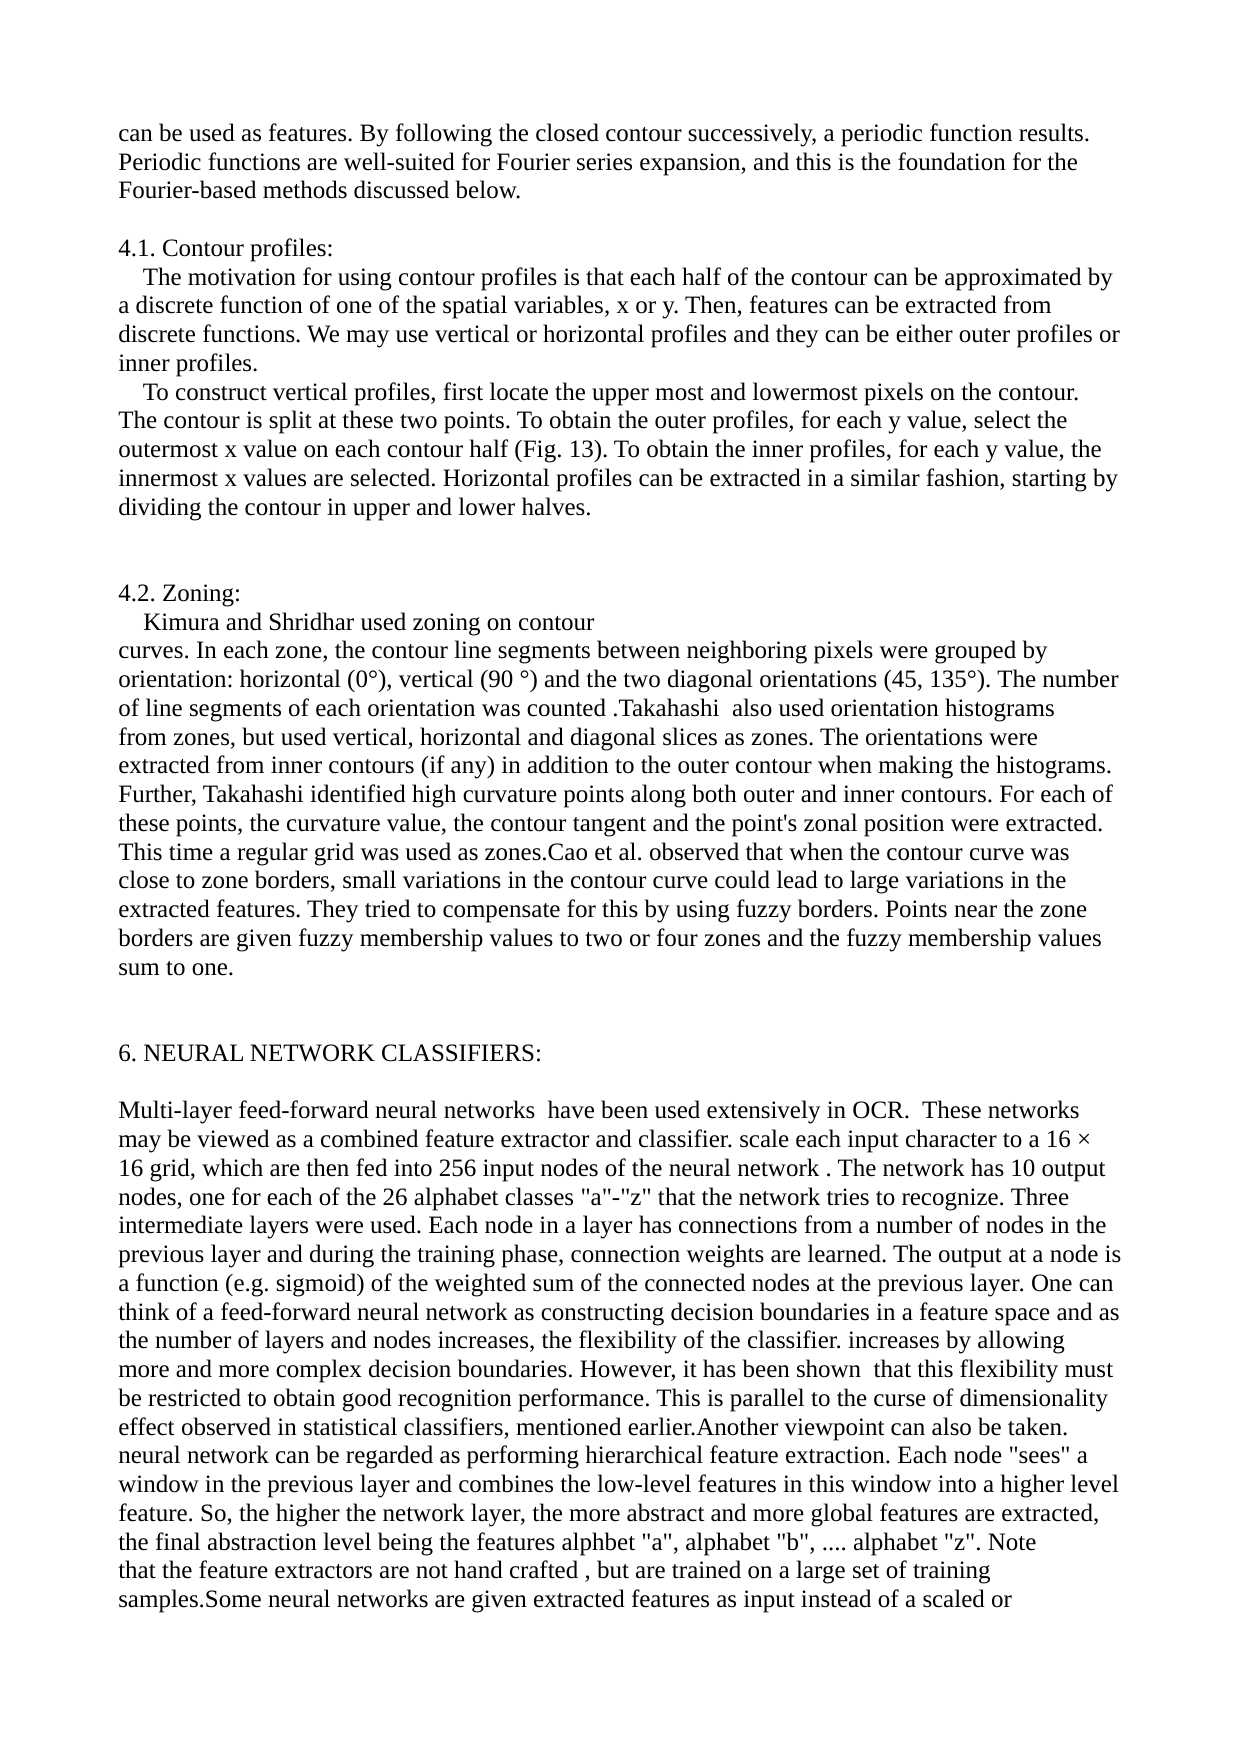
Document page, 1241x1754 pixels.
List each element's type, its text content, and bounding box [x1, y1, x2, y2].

text curves. In each zone, the contour line segments between neighboring pixels were grouped by orientation: horizontal (0°), vertical (90 °) and the two diagonal orientations (45, 135°). The number of line segments of each orientation was counted .Takahashi also used orientation histograms [118, 636, 1122, 722]
text Multi-layer feed-forward neural networks have been used extensively in OCR. These networks may be viewed as a combined feature extractor and classifier. scale each input character to a 16 × 16 grid, which are then fed into 256 input nodes of the neural network . The network has 10 output nodes, one for each of the 26 alphabet classes "a"-"z" that the network tries to recognize. Three intermediate layers were used. Each node in a layer has connections from a number of nodes in the previous layer and during the training phase, connection weights are learned. The output at a node is a function (e.g. sigmoid) of the weighted sum of the connected nodes at the previous layer. One can think of a feed-forward neural network as constructing decision boundaries in a feature space and as the number of layers and nodes increases, the flexibility of the classifier. increases by allowing more and more complex decision boundaries. However, it has been shown that this flexibility must be restricted to obtain good recognition performance. This is parallel to the curse of dimensionality effect observed in statistical classifiers, mentioned earlier.Another viewpoint can also be taken. neural network can be regarded as performing hierarchical feature extraction. Each node "sees" a window in the previous layer and combines the low-level features in this window into a higher level feature. So, the higher the network layer, the more abstract and more global features are extracted, the final abstraction level being the features alphbet "a", alphabet "b", .... alphabet "z". Note [118, 1096, 1122, 1556]
text extracted features. They tried to compensate for this by using fuzzy borders. Points near the zone borders are given fuzzy membership values to two or four zones and the fuzzy membership values sum to one. [118, 894, 1122, 981]
text can be used as features. By following the closed contour successively, a periodic function results. Periodic functions are well-suited for Fourier series expansion, and this is the foundation for the Fourier-based methods discussed below. [118, 118, 1122, 204]
text 4.1. Contour profiles: [118, 233, 1122, 262]
text 4.2. Zoning: [118, 578, 1122, 607]
text The motivation for using contour profiles is that each half of the contour can be approximated by a discrete function of one of the spatial variables, x or y. Then, features can be extracted from discrete functions. We may use vertical or horizontal profiles and they can be either outer profiles or inner profiles. [118, 262, 1122, 377]
text Further, Takahashi identified high curvature points along both outer and inner contours. For each of these points, the curvature value, the contour tangent and the point's zonal position were extracted. This time a regular grid was used as zones.Cao et al. observed that when the contour curve was close to zone borders, small variations in the contour curve could lead to large variations in the [118, 779, 1122, 894]
text Kimura and Shridhar used zoning on contour [118, 607, 1122, 636]
text To construct vertical profiles, first locate the upper most and lowermost pixels on the contour. The contour is split at these two points. To obtain the outer profiles, for each y value, select the outermost x value on each contour half (Fig. 13). To obtain the inner profiles, for each y value, the innermost x values are selected. Horizontal profiles can be extracted in a similar fashion, starting by dividing the contour in upper and lower halves. [118, 377, 1122, 521]
text from zones, but used vertical, horizontal and diagonal slices as zones. The orientations were extracted from inner contours (if any) in addition to the outer contour when making the histograms. [118, 722, 1122, 779]
text 6. NEURAL NETWORK CLASSIFIERS: [118, 1038, 1122, 1067]
text that the feature extractors are not hand crafted , but are trained on a large set of training samples.Some neural networks are given extracted features as input instead of a scaled or [118, 1556, 1122, 1613]
